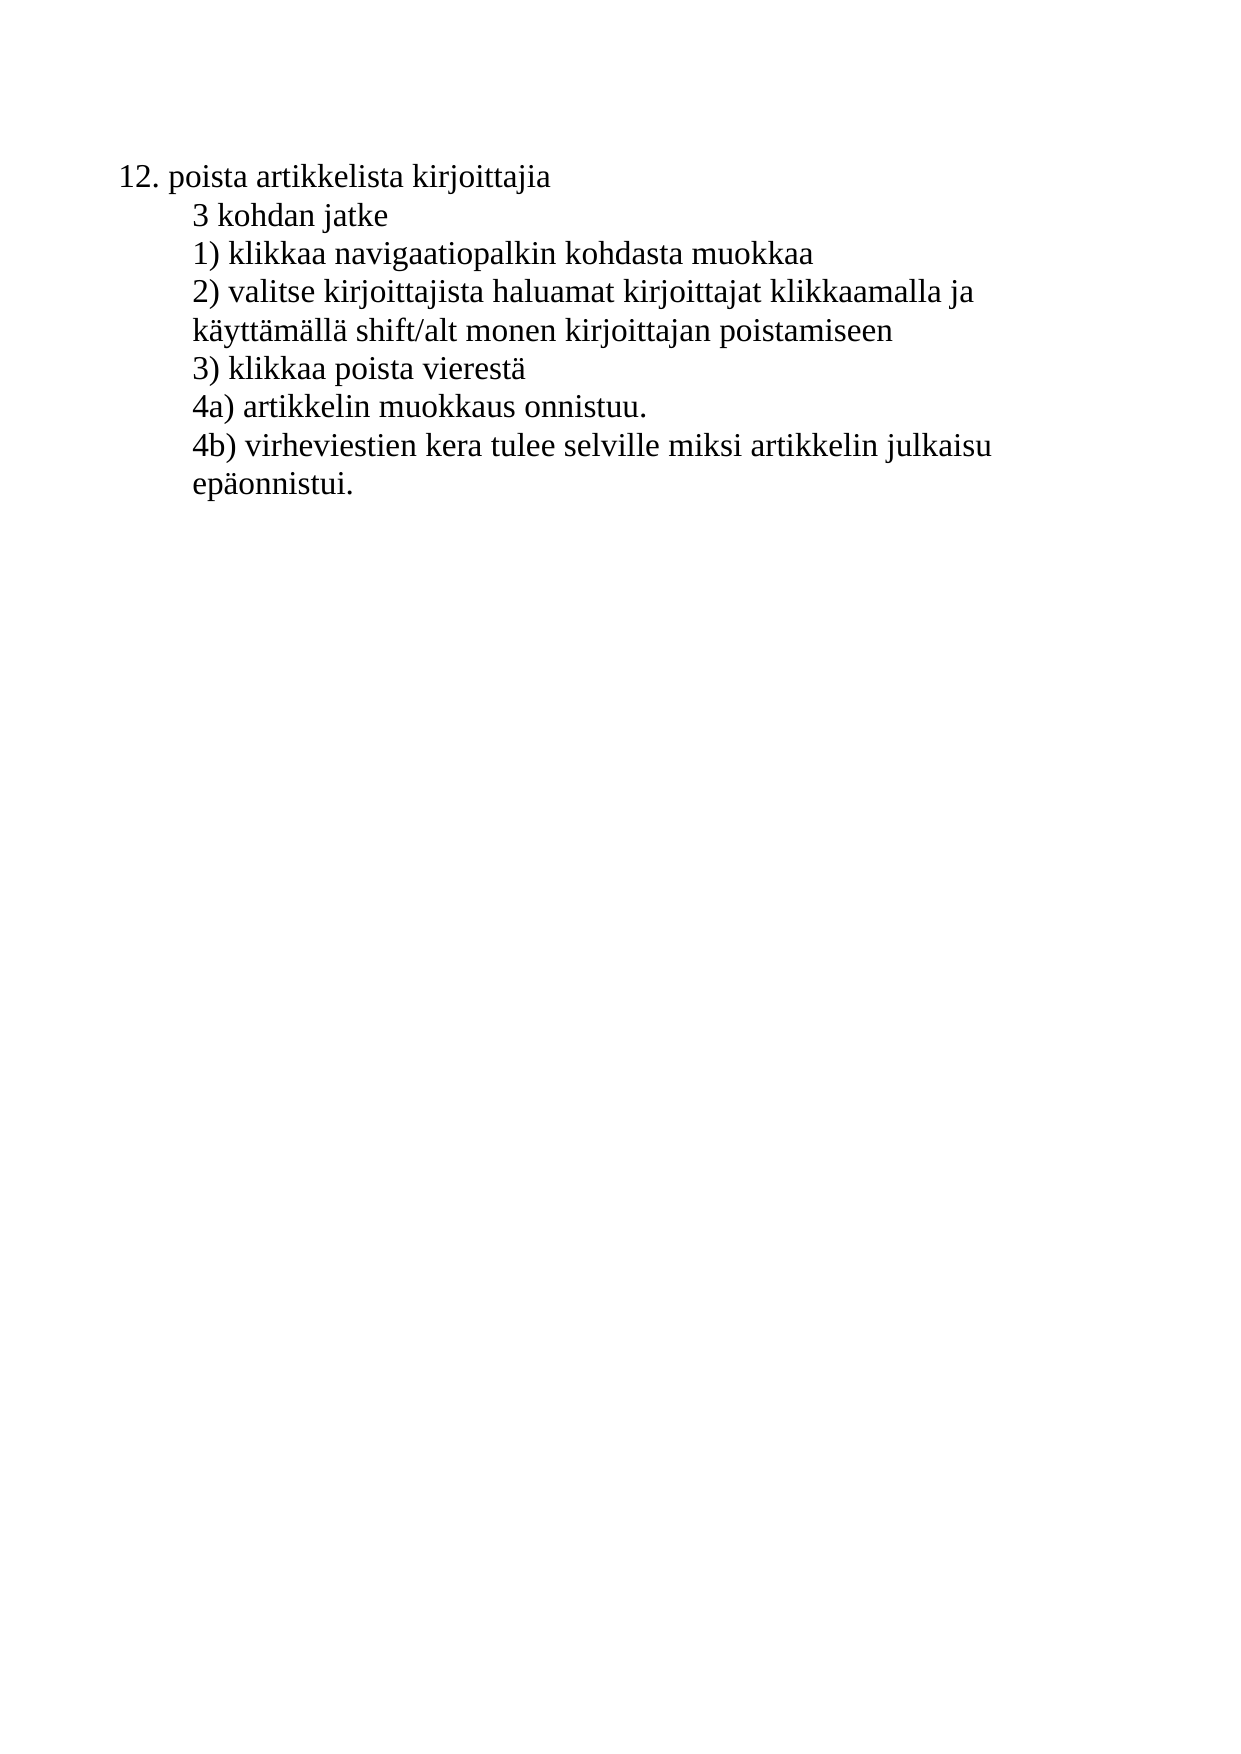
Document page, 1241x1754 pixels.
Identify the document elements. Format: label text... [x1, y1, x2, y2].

text 1) klikkaa navigaatiopalkin kohdasta muokkaa [118, 233, 1122, 271]
text 12. poista artikkelista kirjoittajia [118, 156, 1122, 195]
text 4a) artikkelin muokkaus onnistuu. [118, 386, 1122, 425]
text 2) valitse kirjoittajista haluamat kirjoittajat klikkaamalla ja käyttämällä shift/alt monen kirjoittajan poistamiseen [118, 271, 1122, 348]
text 3) klikkaa poista vierestä [118, 348, 1122, 386]
text 3 kohdan jatke [118, 195, 1122, 233]
text 4b) virheviestien kera tulee selville miksi artikkelin julkaisu epäonnistui. [118, 425, 1122, 501]
